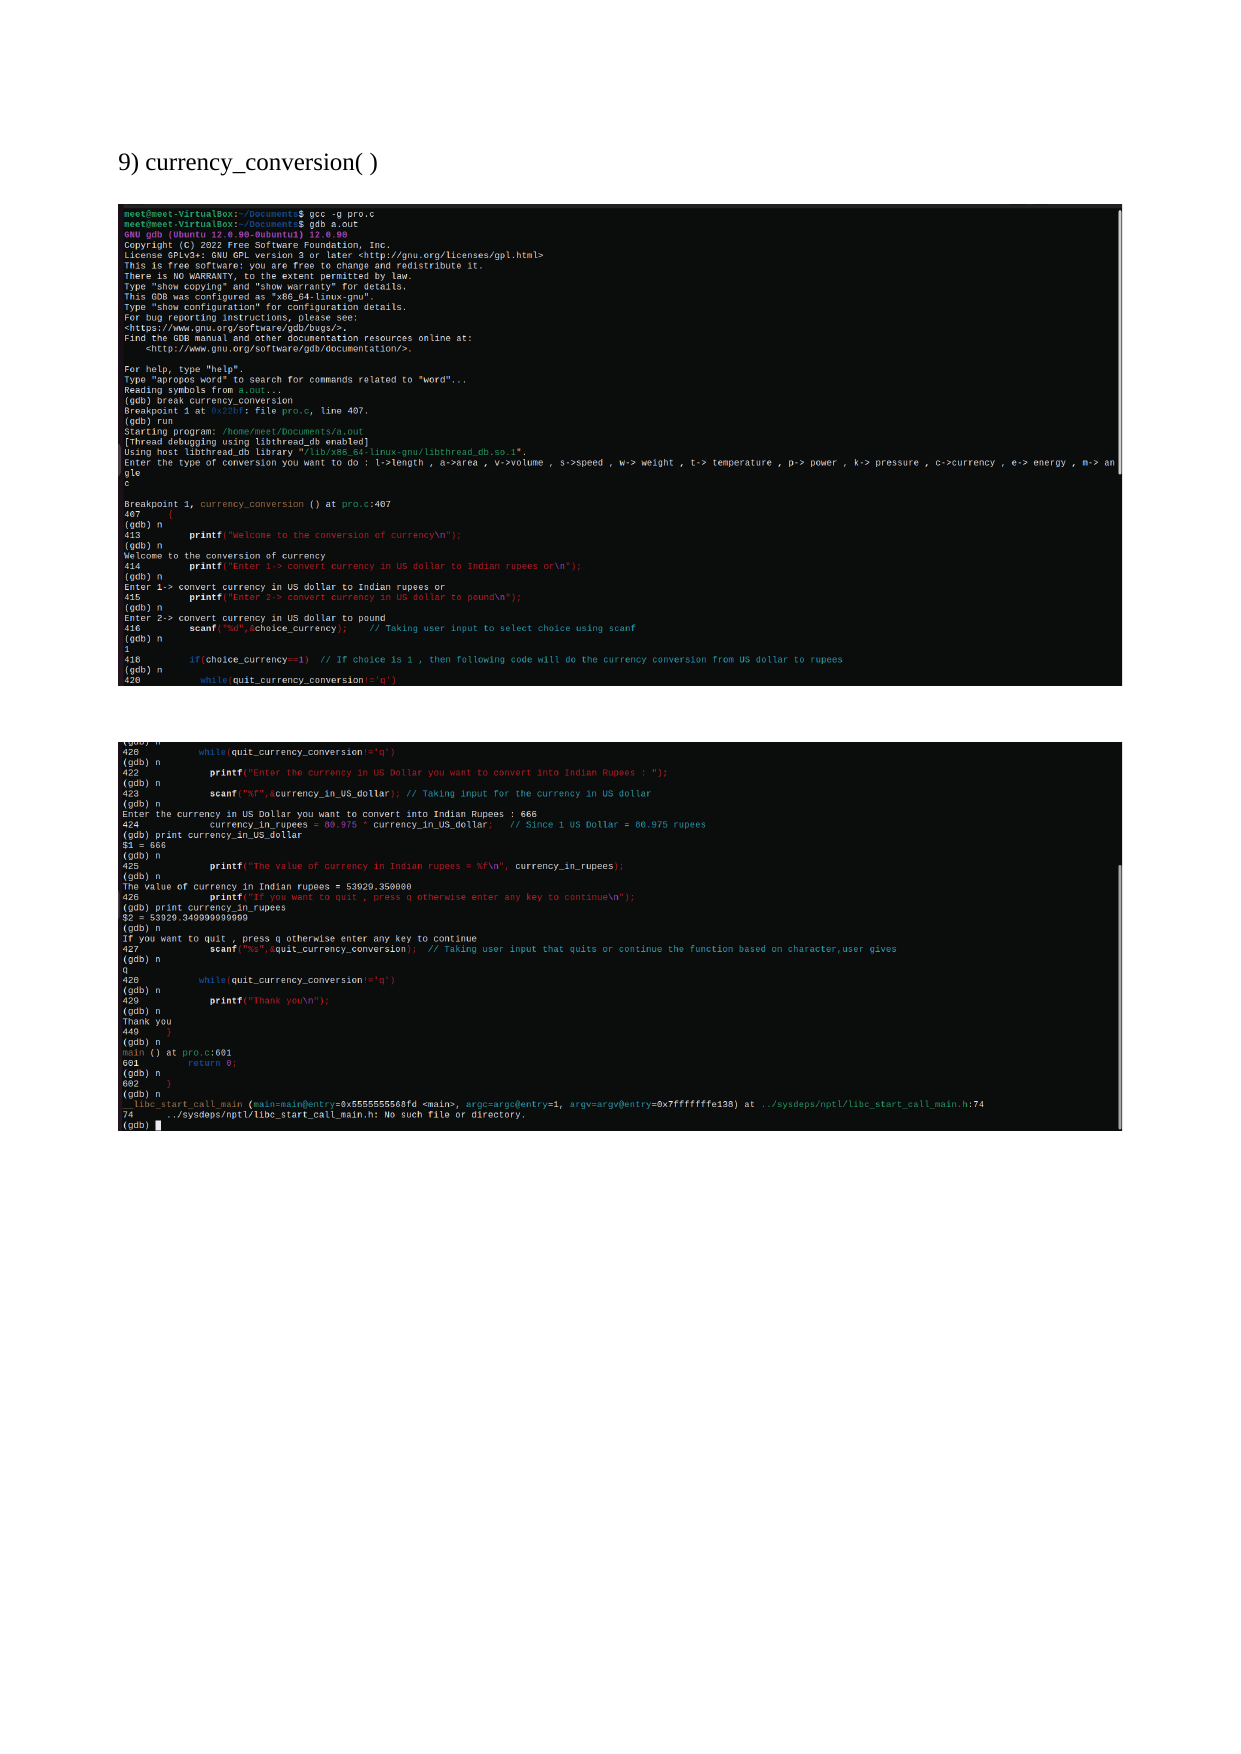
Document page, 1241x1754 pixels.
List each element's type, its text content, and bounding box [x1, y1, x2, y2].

picture [118, 742, 1123, 1131]
text 9) currency_conversion( ) [118, 147, 1122, 176]
picture [118, 204, 1123, 686]
